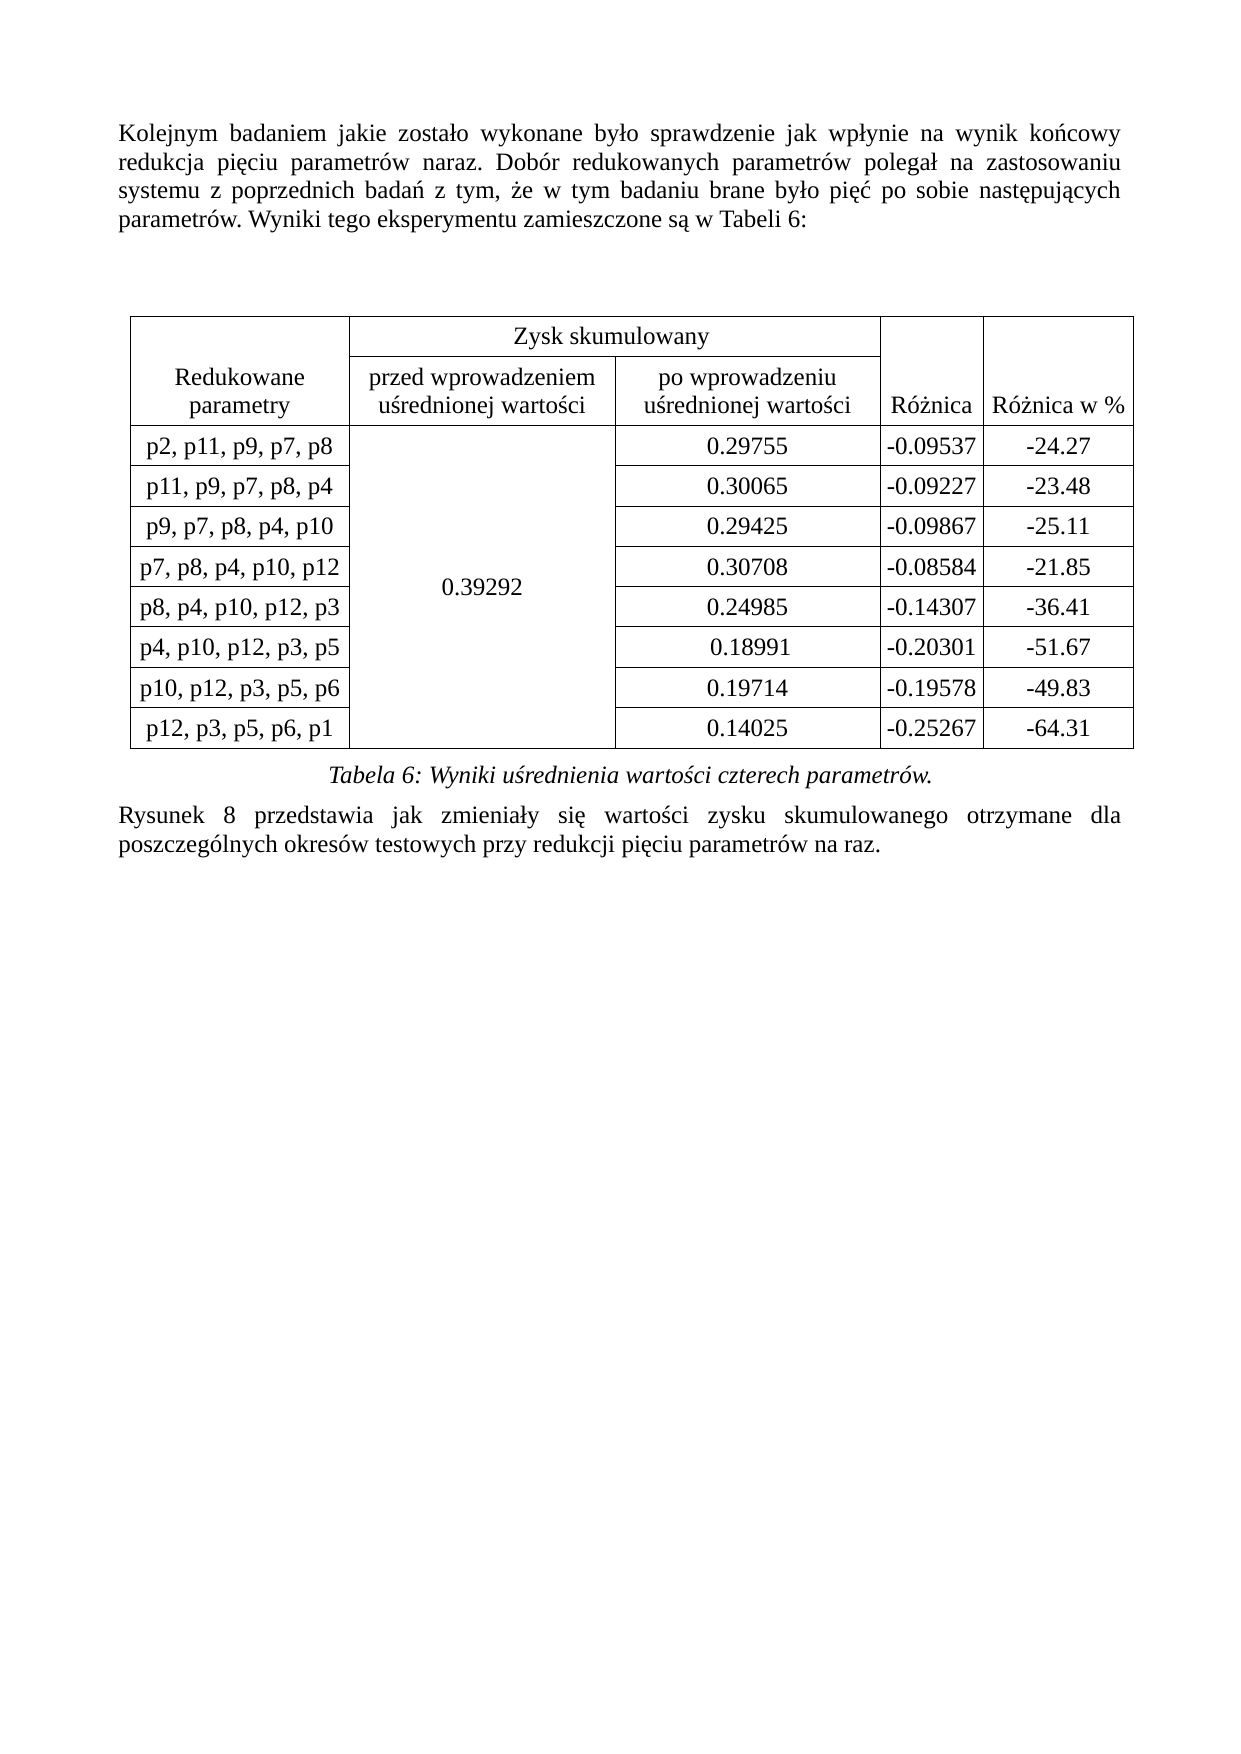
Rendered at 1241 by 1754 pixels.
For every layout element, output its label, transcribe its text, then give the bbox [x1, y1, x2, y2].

table_cell -0.08584 [881, 547, 983, 586]
table_cell -0.25267 [881, 708, 983, 747]
table_cell 0.39292 [350, 426, 615, 747]
table_cell po wprowadzeniu uśrednionej wartości [616, 357, 880, 425]
text Tabela 6: Wyniki uśrednienia wartości czterech parametrów. [130, 760, 1133, 789]
table_cell -36.41 [984, 587, 1133, 626]
table_cell -51.67 [984, 627, 1133, 667]
table_cell 0.19714 [616, 668, 880, 707]
table_cell -64.31 [984, 708, 1133, 747]
table_cell p11, p9, p7, p8, p4 [131, 466, 349, 506]
table_cell -0.09867 [881, 507, 983, 546]
table_header Różnica w % [984, 317, 1133, 425]
table_cell -0.19578 [881, 668, 983, 707]
table_cell p12, p3, p5, p6, p1 [131, 708, 349, 747]
table_cell -0.14307 [881, 587, 983, 626]
table_cell p9, p7, p8, p4, p10 [131, 507, 349, 546]
table_header Zysk skumulowany [350, 317, 880, 356]
table_cell -25.11 [984, 507, 1133, 546]
table_cell 0.29425 [616, 507, 880, 546]
table_cell p2, p11, p9, p7, p8 [131, 426, 349, 465]
table_cell p10, p12, p3, p5, p6 [131, 668, 349, 707]
table_cell przed wprowadzeniem uśrednionej wartości [350, 357, 615, 425]
table_cell -49.83 [984, 668, 1133, 707]
text Rysunek 8 przedstawia jak zmieniały się wartości zysku skumulowanego otrzymane dla poszczególnych okresów testowych przy redukcji pięciu parametrów na raz. [118, 263, 1133, 858]
table_cell 0.30708 [616, 547, 880, 586]
table_cell -0.09227 [881, 466, 983, 506]
table_cell 0.29755 [616, 426, 880, 465]
table_cell 0.14025 [616, 708, 880, 747]
table_cell p4, p10, p12, p3, p5 [131, 627, 349, 667]
table_cell -0.20301 [881, 627, 983, 667]
table_cell p7, p8, p4, p10, p12 [131, 547, 349, 586]
table_cell 0.24985 [616, 587, 880, 626]
table_header Redukowane parametry [131, 317, 349, 425]
text Kolejnym badaniem jakie zostało wykonane było sprawdzenie jak wpłynie na wynik końcowy redukcja pięciu parametrów naraz. Dobór redukowanych parametrów polegał na zastosowaniu systemu z poprzednich badań z tym, że w tym badaniu brane było pięć po sobie następujących parametrów. Wyniki tego eksperymentu zamieszczone są w Tabeli 6: [118, 118, 1122, 233]
table_header Różnica [881, 317, 983, 425]
table_cell p8, p4, p10, p12, p3 [131, 587, 349, 626]
table_cell 0.18991 [616, 627, 880, 667]
table_cell -23.48 [984, 466, 1133, 506]
table_cell 0.30065 [616, 466, 880, 506]
table_cell -0.09537 [881, 426, 983, 465]
table_cell -24.27 [984, 426, 1133, 465]
table_cell -21.85 [984, 547, 1133, 586]
